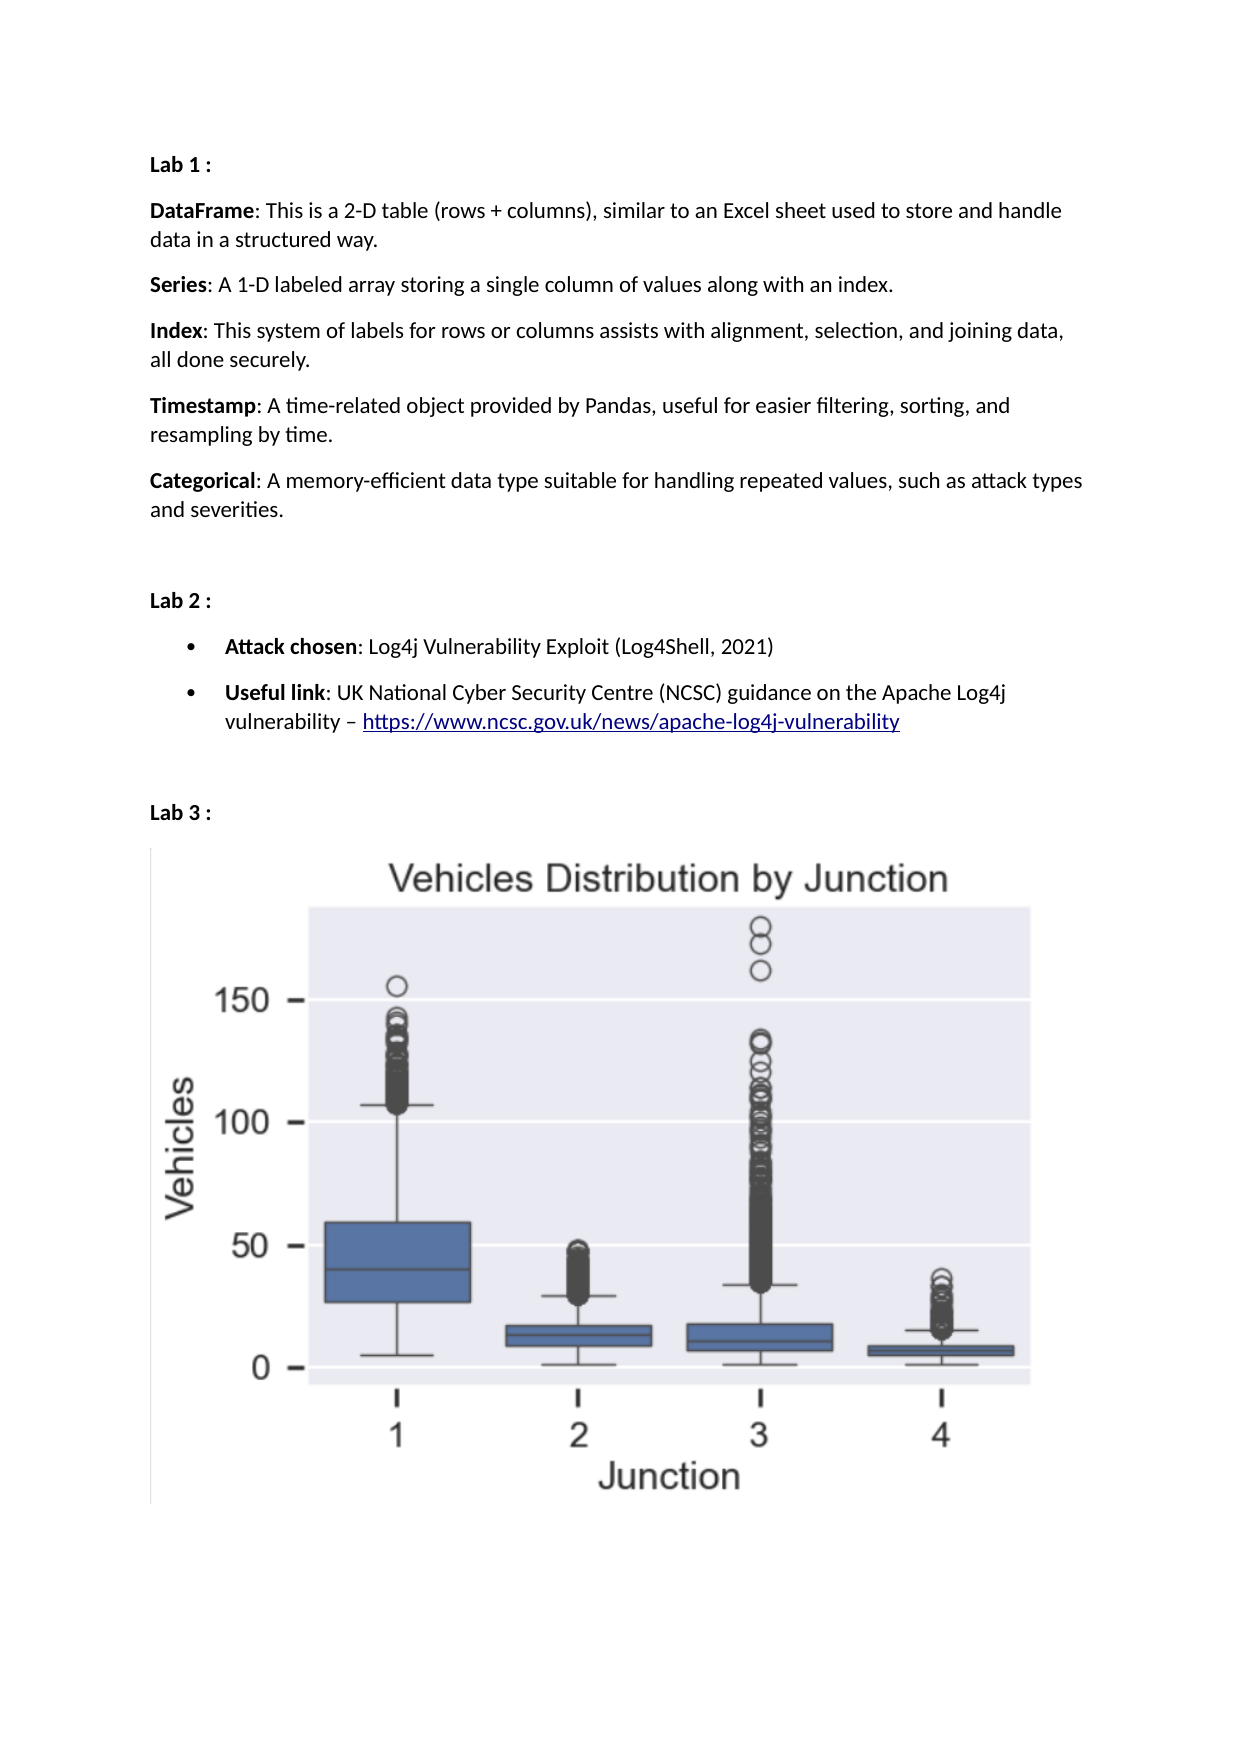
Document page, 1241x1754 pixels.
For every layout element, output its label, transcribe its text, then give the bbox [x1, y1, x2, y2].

text Categorical: A memory-efficient data type suitable for handling repeated values, such as attack types and severities. [150, 466, 1090, 523]
text Timestamp: A time-related object provided by Pandas, useful for easier filtering, sorting, and resampling by time. [150, 391, 1090, 448]
text Lab 2 : [150, 586, 1090, 614]
text Lab 1 : [150, 150, 1090, 178]
text Series: A 1-D labeled array storing a single column of values along with an index. [150, 271, 1090, 298]
list Useful link: UK National Cyber Security Centre (NCSC) guidance on the Apache Log4j vulnerability – https://www.ncsc.gov.uk/news/apache-log4j-vulnerability [187, 678, 1090, 735]
text Lab 3 : [150, 798, 1090, 826]
text DataFrame: This is a 2-D table (rows + columns), similar to an Excel sheet used to store and handle data in a structured way. [150, 196, 1090, 253]
text Index: This system of labels for rows or columns assists with alignment, selection, and joining data, all done securely. [150, 316, 1090, 373]
list Attack chosen: Log4j Vulnerability Exploit (Log4Shell, 2021) [187, 632, 1090, 660]
